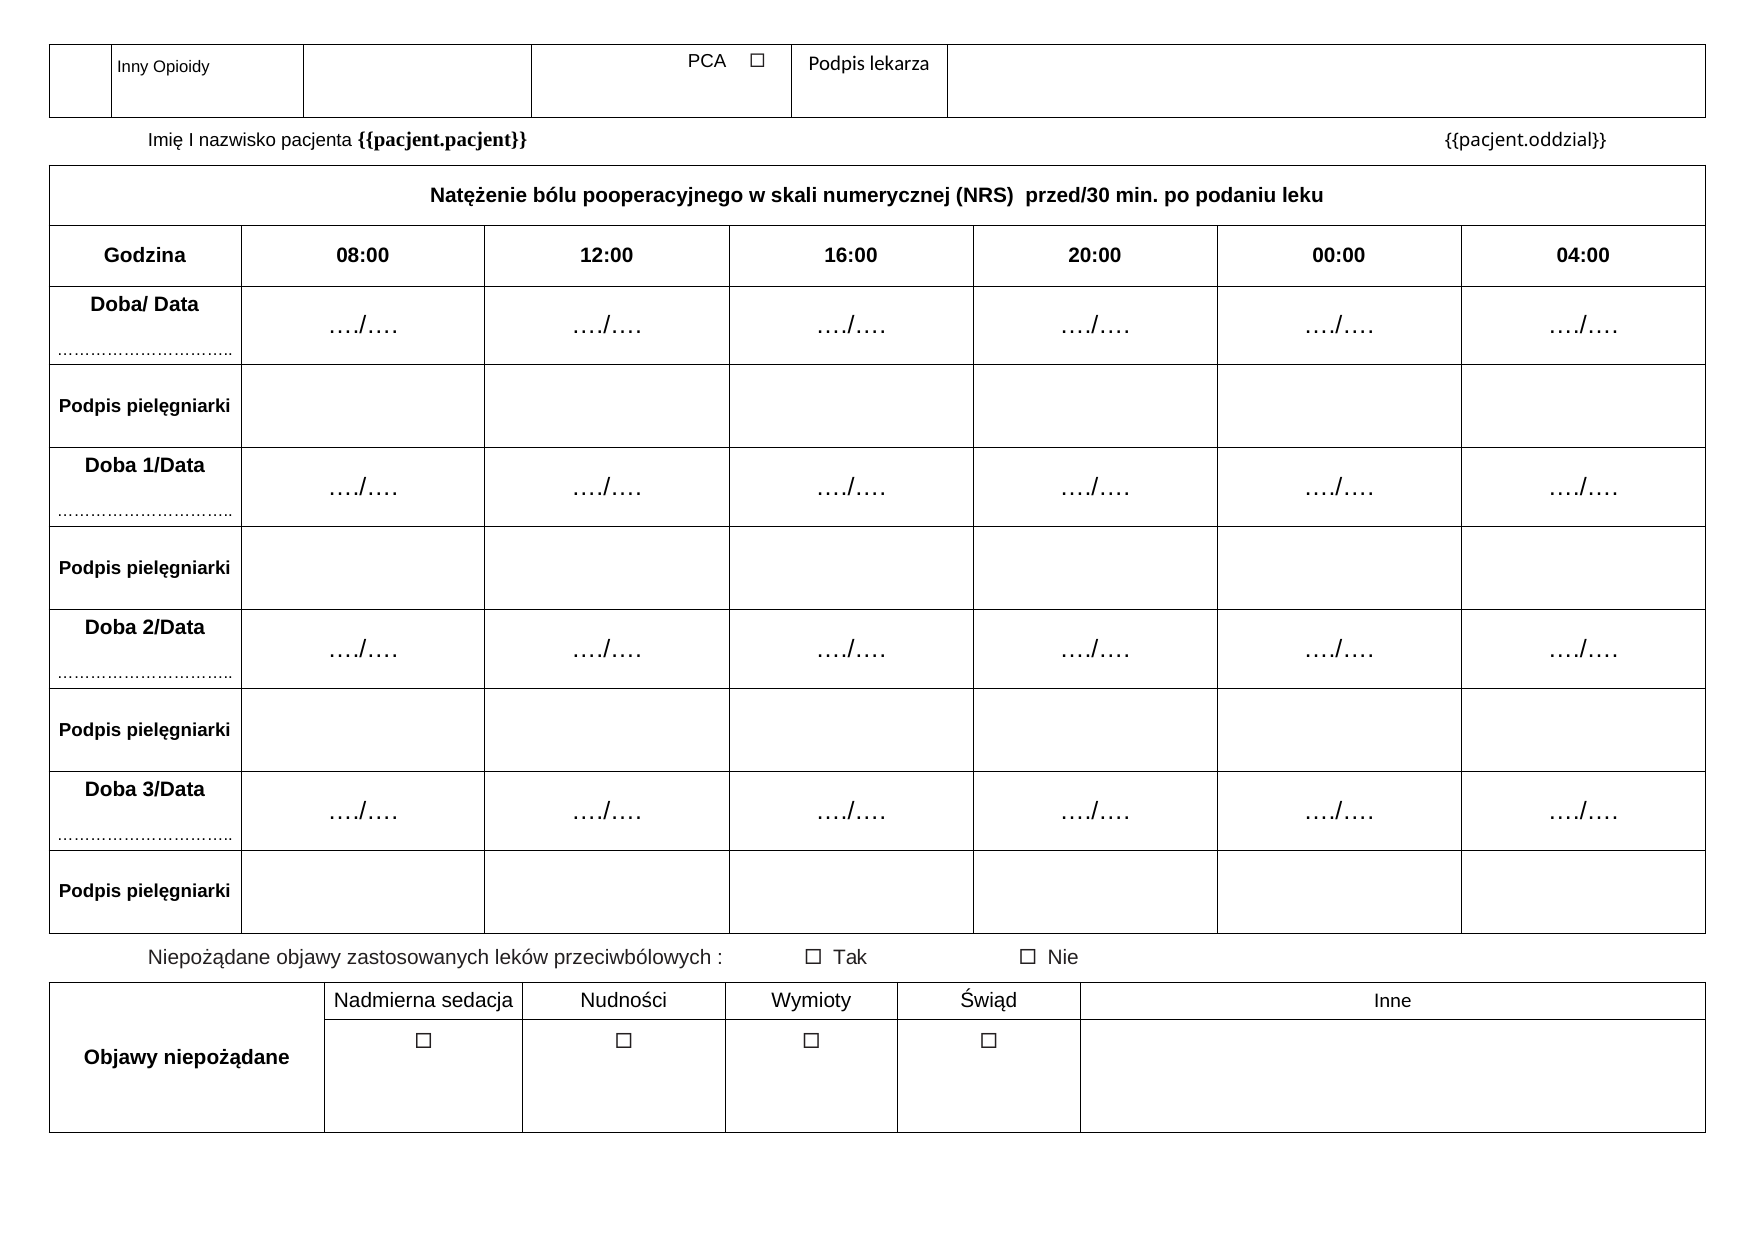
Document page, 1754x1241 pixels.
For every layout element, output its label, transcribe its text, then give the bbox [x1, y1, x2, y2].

table_cell  [726, 1020, 897, 1132]
table_header Objawy niepożądane [50, 983, 324, 1132]
table_cell [1462, 851, 1705, 933]
table_cell [242, 689, 484, 771]
table_cell [242, 365, 484, 447]
table_cell PCA  [532, 45, 791, 117]
table_cell  [325, 1020, 522, 1132]
table_cell …./…. [974, 448, 1217, 526]
table_cell [485, 689, 729, 771]
table_cell 08:00 [242, 226, 484, 286]
table_cell [1462, 365, 1705, 447]
table_cell [974, 851, 1217, 933]
table_cell 12:00 [485, 226, 729, 286]
table_cell 16:00 [730, 226, 973, 286]
table_cell …./…. [1218, 448, 1461, 526]
table_cell  [523, 1020, 725, 1132]
table_cell …./…. [974, 610, 1217, 688]
table_cell …./…. [1462, 448, 1705, 526]
table_cell [974, 689, 1217, 771]
table_cell …./…. [730, 287, 973, 364]
table_cell [1218, 689, 1461, 771]
table_cell …./…. [974, 287, 1217, 364]
table_cell …./…. [1462, 287, 1705, 364]
table_cell [1462, 527, 1705, 609]
table_cell …./…. [242, 610, 484, 688]
table_cell 20:00 [974, 226, 1217, 286]
table_cell [50, 45, 111, 117]
table_cell [1218, 527, 1461, 609]
table_cell …./…. [1462, 772, 1705, 849]
table_header Nudności [523, 983, 725, 1019]
table_cell Doba 3/Data ………………………….. [50, 772, 241, 849]
table_cell [730, 527, 973, 609]
table_cell …./…. [730, 448, 973, 526]
table_cell Podpis pielęgniarki [50, 527, 241, 609]
table_cell …./…. [1462, 610, 1705, 688]
text Imię I nazwisko pacjenta {{pacjent.pacjent}} {{pacjent.oddzial}} [148, 126, 1606, 152]
table_header Natężenie bólu pooperacyjnego w skali numerycznej (NRS) przed/30 min. po podaniu leku [50, 166, 1705, 225]
table_cell Doba/ Data ………………………….. [50, 287, 241, 364]
table_cell …./…. [485, 287, 729, 364]
table_cell Podpis pielęgniarki [50, 851, 241, 933]
text Niepożądane objawy zastosowanych leków przeciwbólowych : Tak Nie [148, 945, 1606, 969]
table_cell [974, 527, 1217, 609]
table_cell 04:00 [1462, 226, 1705, 286]
table_cell …./…. [1218, 287, 1461, 364]
table_cell [1081, 1020, 1705, 1132]
table_cell [730, 365, 973, 447]
table_cell Godzina [50, 226, 241, 286]
table_cell …./…. [485, 448, 729, 526]
table_cell [485, 527, 729, 609]
table_cell Podpis lekarza [792, 45, 947, 117]
table_cell [948, 45, 1705, 117]
table_header Nadmierna sedacja [325, 983, 522, 1019]
table_cell [974, 365, 1217, 447]
table_cell [1218, 365, 1461, 447]
table_cell Inny Opioidy [112, 45, 303, 117]
table_cell Podpis pielęgniarki [50, 365, 241, 447]
table_cell …./…. [1218, 772, 1461, 849]
table_cell [730, 851, 973, 933]
table_header Świąd [898, 983, 1080, 1019]
table_header Wymioty [726, 983, 897, 1019]
table_cell [242, 527, 484, 609]
table_cell …./…. [730, 610, 973, 688]
table_cell Doba 2/Data ………………………….. [50, 610, 241, 688]
table_cell Doba 1/Data ………………………….. [50, 448, 241, 526]
table_cell [1462, 689, 1705, 771]
table_cell Podpis pielęgniarki [50, 689, 241, 771]
table_cell …./…. [242, 287, 484, 364]
table_cell [242, 851, 484, 933]
table_cell [304, 45, 531, 117]
table_cell …./…. [730, 772, 973, 849]
table_cell …./…. [485, 610, 729, 688]
table_cell …./…. [1218, 610, 1461, 688]
table_cell [730, 689, 973, 771]
table_cell …./…. [242, 772, 484, 849]
table_cell [1218, 851, 1461, 933]
table_cell [485, 851, 729, 933]
table_header Inne [1081, 983, 1705, 1019]
table_cell  [898, 1020, 1080, 1132]
table_cell 00:00 [1218, 226, 1461, 286]
table_cell [485, 365, 729, 447]
table_cell …./…. [974, 772, 1217, 849]
table_cell …./…. [242, 448, 484, 526]
table_cell …./…. [485, 772, 729, 849]
